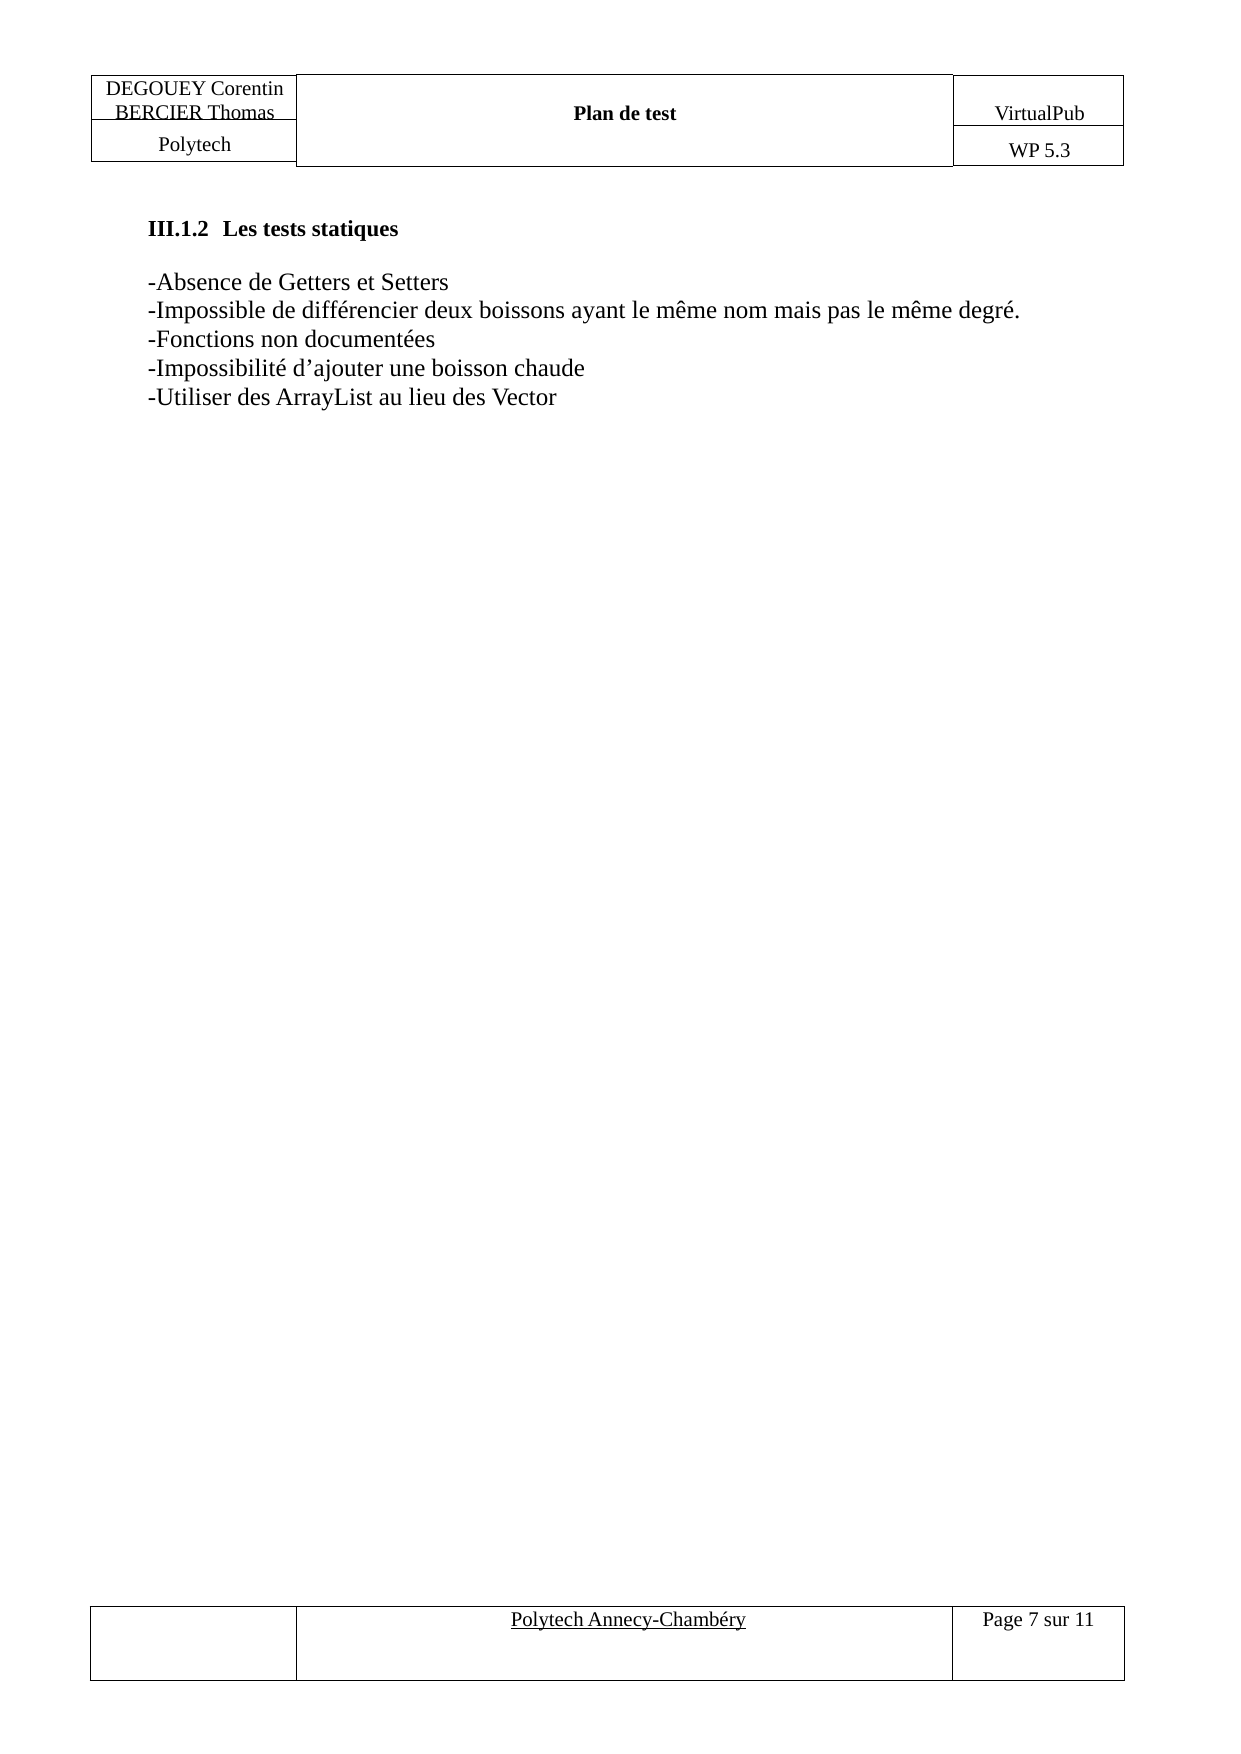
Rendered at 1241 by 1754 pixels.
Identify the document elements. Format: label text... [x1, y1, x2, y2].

text -Utiliser des ArrayList au lieu des Vector [148, 382, 1092, 410]
text -Fonctions non documentées [148, 324, 1092, 353]
subtitle Les tests statiques [148, 215, 1092, 242]
text -Absence de Getters et Setters [148, 267, 1092, 295]
text -Impossible de différencier deux boissons ayant le même nom mais pas le même degré. [148, 295, 1092, 324]
text -Impossibilité d’ajouter une boisson chaude [148, 353, 1092, 382]
